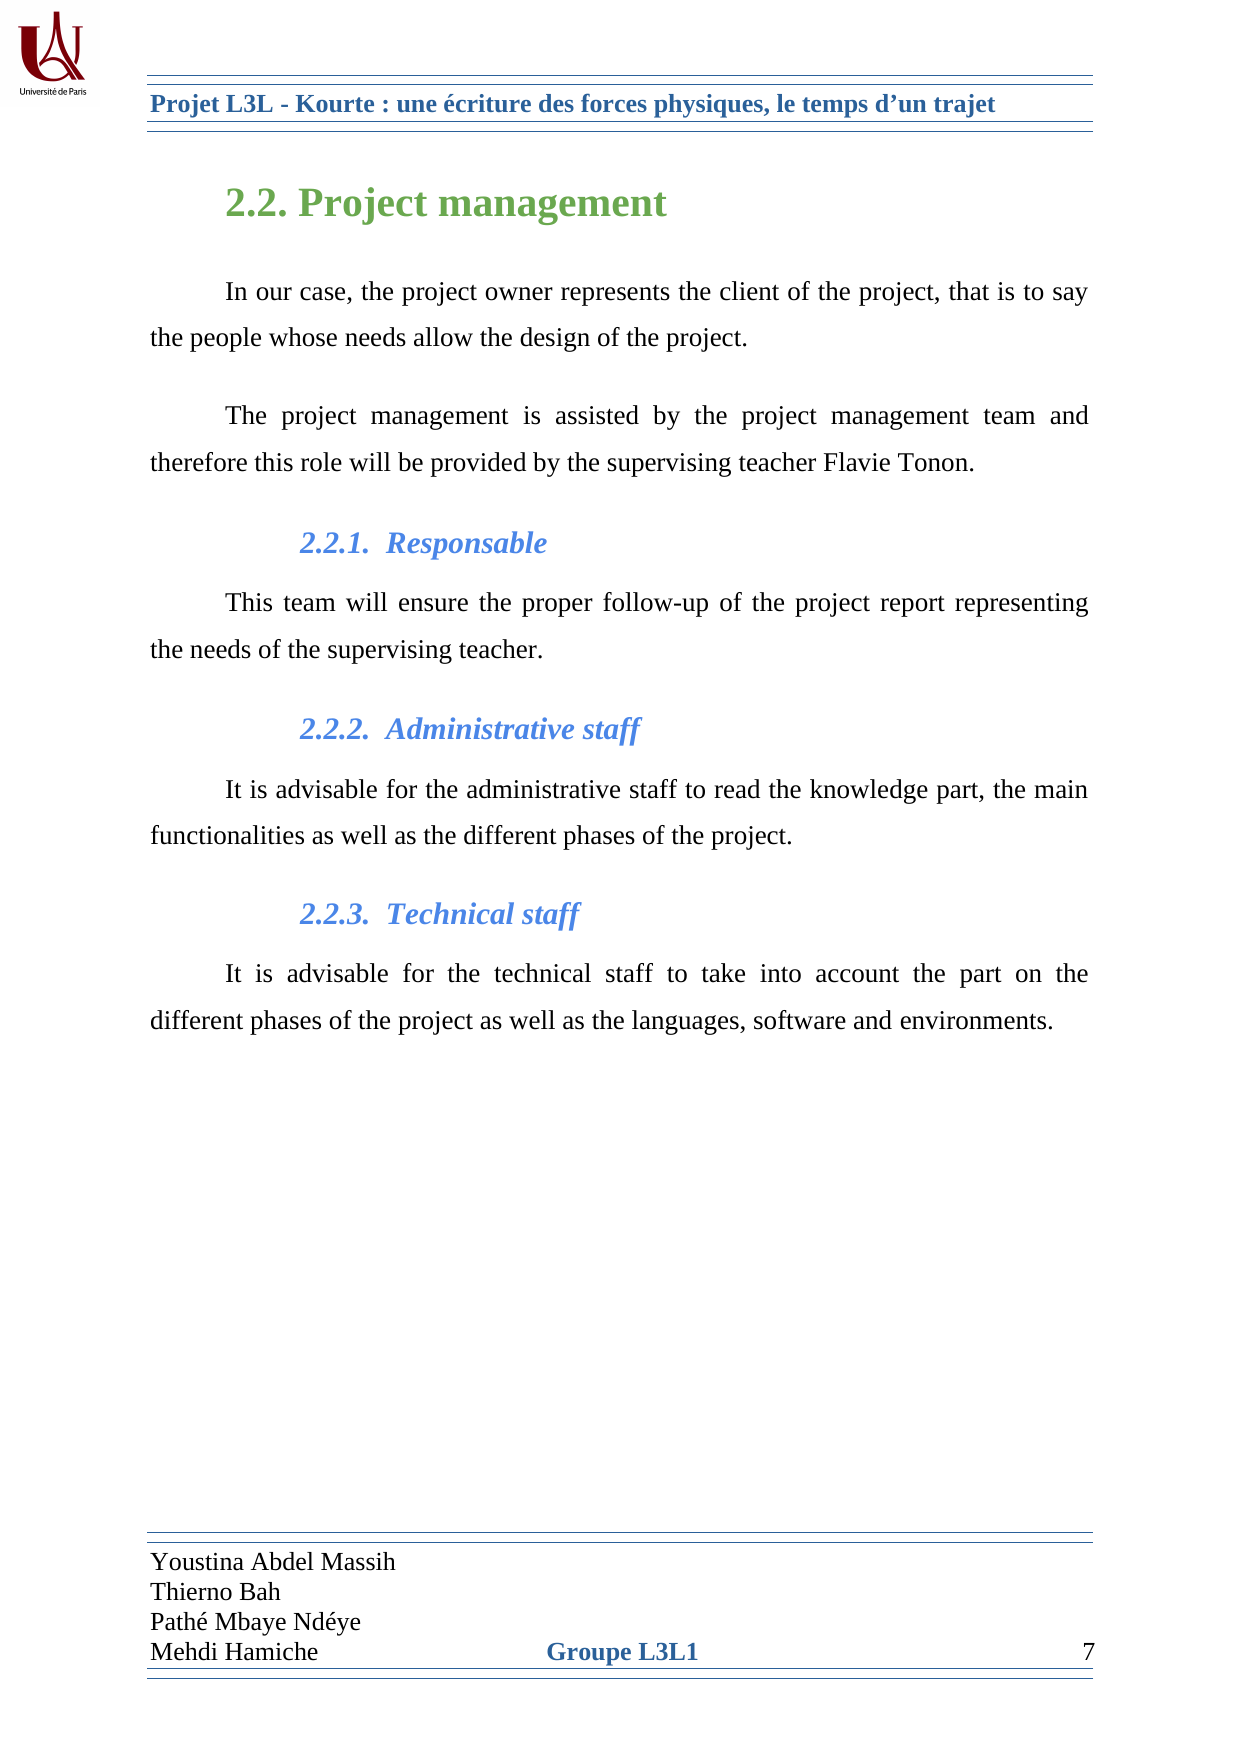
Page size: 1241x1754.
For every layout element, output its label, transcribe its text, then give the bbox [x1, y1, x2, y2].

text It is advisable for the administrative staff to read the knowledge part, the main functionalities as well as the different phases of the project. [150, 773, 1090, 851]
subtitle 2.2.3. Technical staff [225, 895, 1090, 931]
text This team will ensure the proper follow-up of the project report representing the needs of the supervising teacher. [150, 586, 1090, 664]
subtitle 2.2.1. Responsable [225, 524, 1090, 560]
text The project management is assisted by the project management team and therefore this role will be provided by the supervising teacher Flavie Tonon. [150, 399, 1090, 477]
subtitle 2.2. Project management [150, 178, 1090, 226]
text It is advisable for the technical staff to take into account the part on the different phases of the project as well as the languages, software and environments. [150, 957, 1090, 1035]
text In our case, the project owner represents the client of the project, that is to say the people whose needs allow the design of the project. [150, 275, 1090, 352]
subtitle 2.2.2. Administrative staff [225, 711, 1090, 747]
picture [0, 0, 101, 107]
